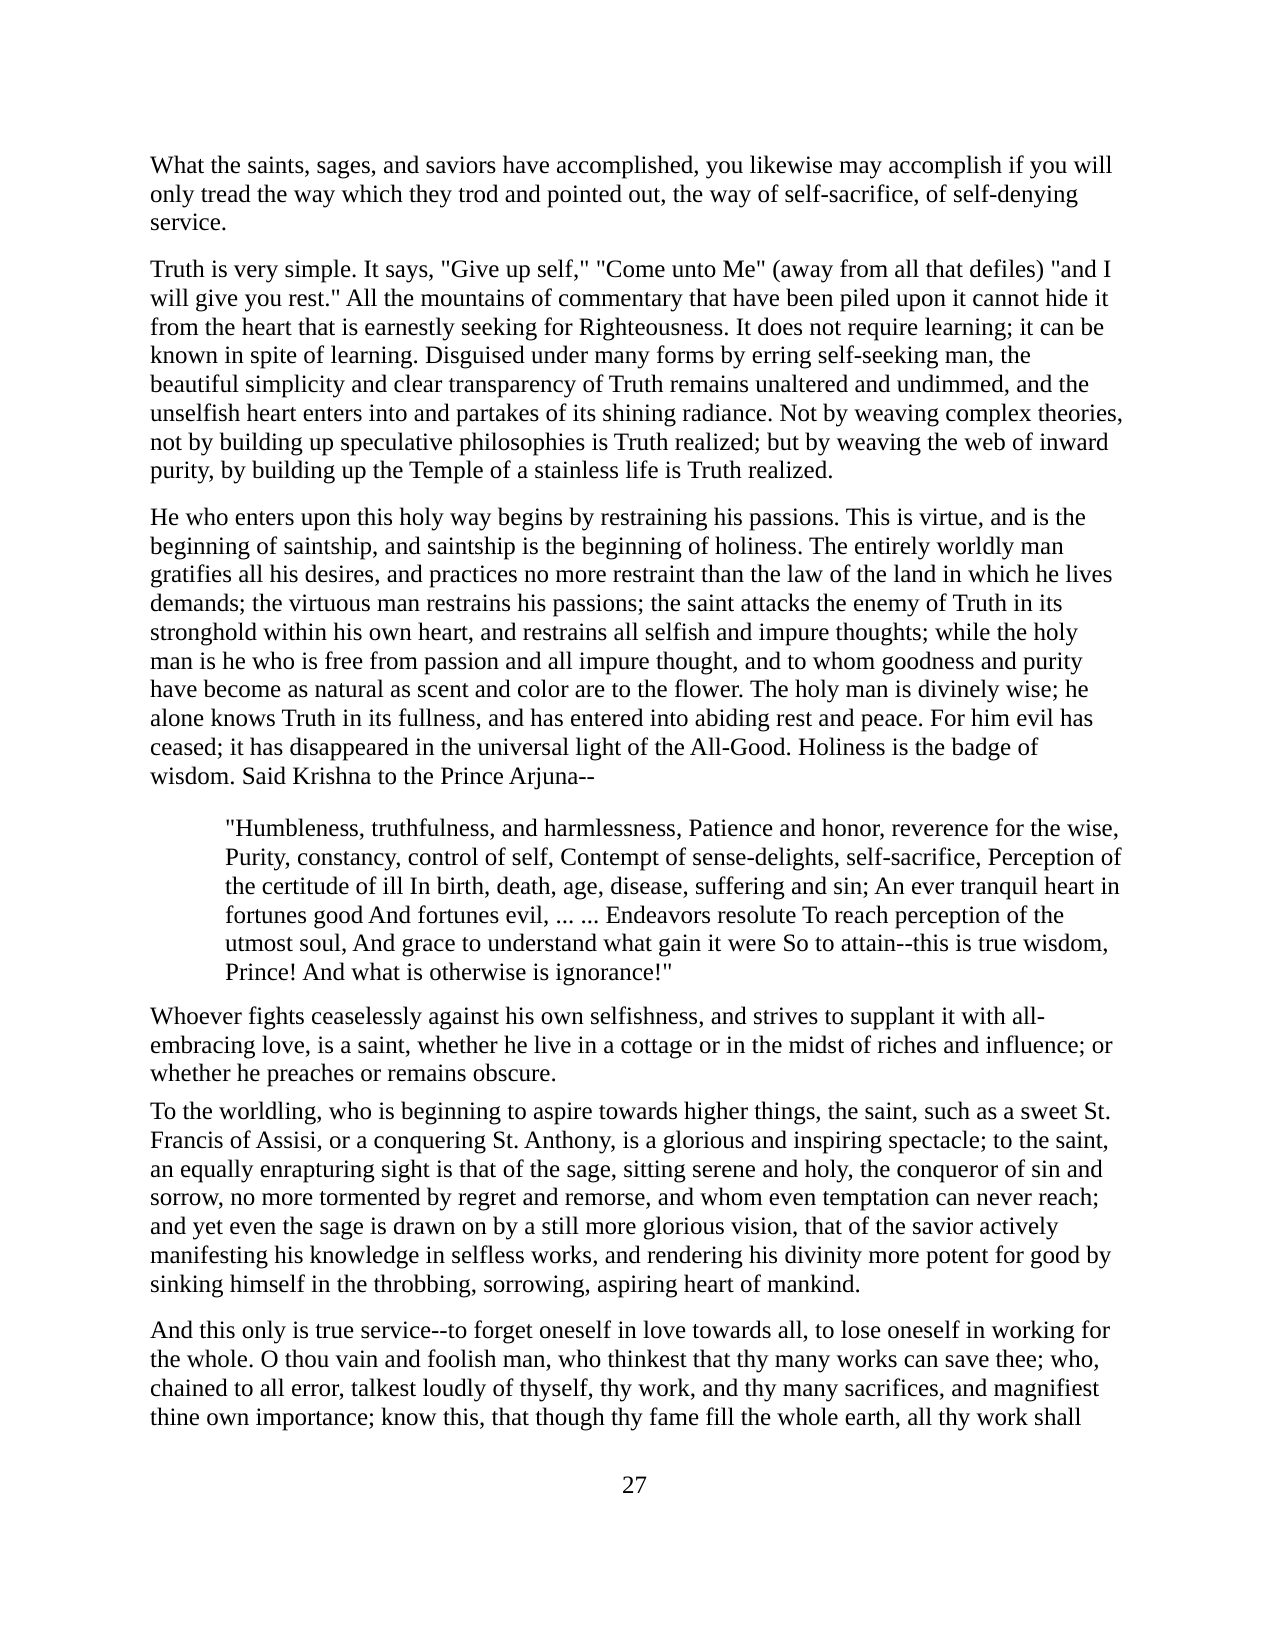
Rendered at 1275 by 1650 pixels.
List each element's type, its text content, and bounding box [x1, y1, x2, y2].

text What the saints, sages, and saviors have accomplished, you likewise may accomplish if you will only tread the way which they trod and pointed out, the way of self-sacrifice, of self-denying service. [150, 150, 1125, 236]
text Whoever fights ceaselessly against his own selfishness, and strives to supplant it with all-embracing love, is a saint, whether he live in a cottage or in the midst of riches and influence; or whether he preaches or remains obscure. [150, 1001, 1125, 1087]
text And this only is true service--to forget oneself in love towards all, to lose oneself in working for the whole. O thou vain and foolish man, who thinkest that thy many works can save thee; who, chained to all error, talkest loudly of thyself, thy work, and thy many sacrifices, and magnifiest thine own importance; know this, that though thy fame fill the whole earth, all thy work shall [150, 1315, 1125, 1430]
text He who enters upon this holy way begins by restraining his passions. This is virtue, and is the beginning of saintship, and saintship is the beginning of holiness. The entirely worldly man gratifies all his desires, and practices no more restraint than the law of the land in which he lives demands; the virtuous man restrains his passions; the saint attacks the enemy of Truth in its stronghold within his own heart, and restrains all selfish and impure thoughts; while the holy man is he who is free from passion and all impure thought, and to whom goodness and purity have become as natural as scent and color are to the flower. The holy man is divinely wise; he alone knows Truth in its fullness, and has entered into abiding rest and peace. For him evil has ceased; it has disappeared in the universal light of the All-Good. Holiness is the badge of wisdom. Said Krishna to the Prince Arjuna-- [150, 502, 1125, 789]
text Truth is very simple. It says, "Give up self," "Come unto Me" (away from all that defiles) "and I will give you rest." All the mountains of commentary that have been piled upon it cannot hide it from the heart that is earnestly seeking for Righteousness. It does not require learning; it can be known in spite of learning. Disguised under many forms by erring self-seeking man, the beautiful simplicity and clear transparency of Truth remains unaltered and undimmed, and the unselfish heart enters into and partakes of its shining radiance. Not by weaving complex theories, not by building up speculative philosophies is Truth realized; but by weaving the web of inward purity, by building up the Temple of a stainless life is Truth realized. [150, 254, 1125, 484]
text "Humbleness, truthfulness, and harmlessness, Patience and honor, reverence for the wise, Purity, constancy, control of self, Contempt of sense-delights, self-sacrifice, Perception of the certitude of ill In birth, death, age, disease, suffering and sin; An ever tranquil heart in fortunes good And fortunes evil, ... ... Endeavors resolute To reach perception of the utmost soul, And grace to understand what gain it were So to attain--this is true wisdom, Prince! And what is otherwise is ignorance!" [225, 813, 1125, 986]
text To the worldling, who is beginning to aspire towards higher things, the saint, such as a sweet St. Francis of Assisi, or a conquering St. Anthony, is a glorious and inspiring spectacle; to the saint, an equally enrapturing sight is that of the sage, sitting serene and holy, the conqueror of sin and sorrow, no more tormented by regret and remorse, and whom even temptation can never reach; and yet even the sage is drawn on by a still more glorious vision, that of the savior actively manifesting his knowledge in selfless works, and rendering his divinity more potent for good by sinking himself in the throbbing, sorrowing, aspiring heart of mankind. [150, 1096, 1125, 1297]
